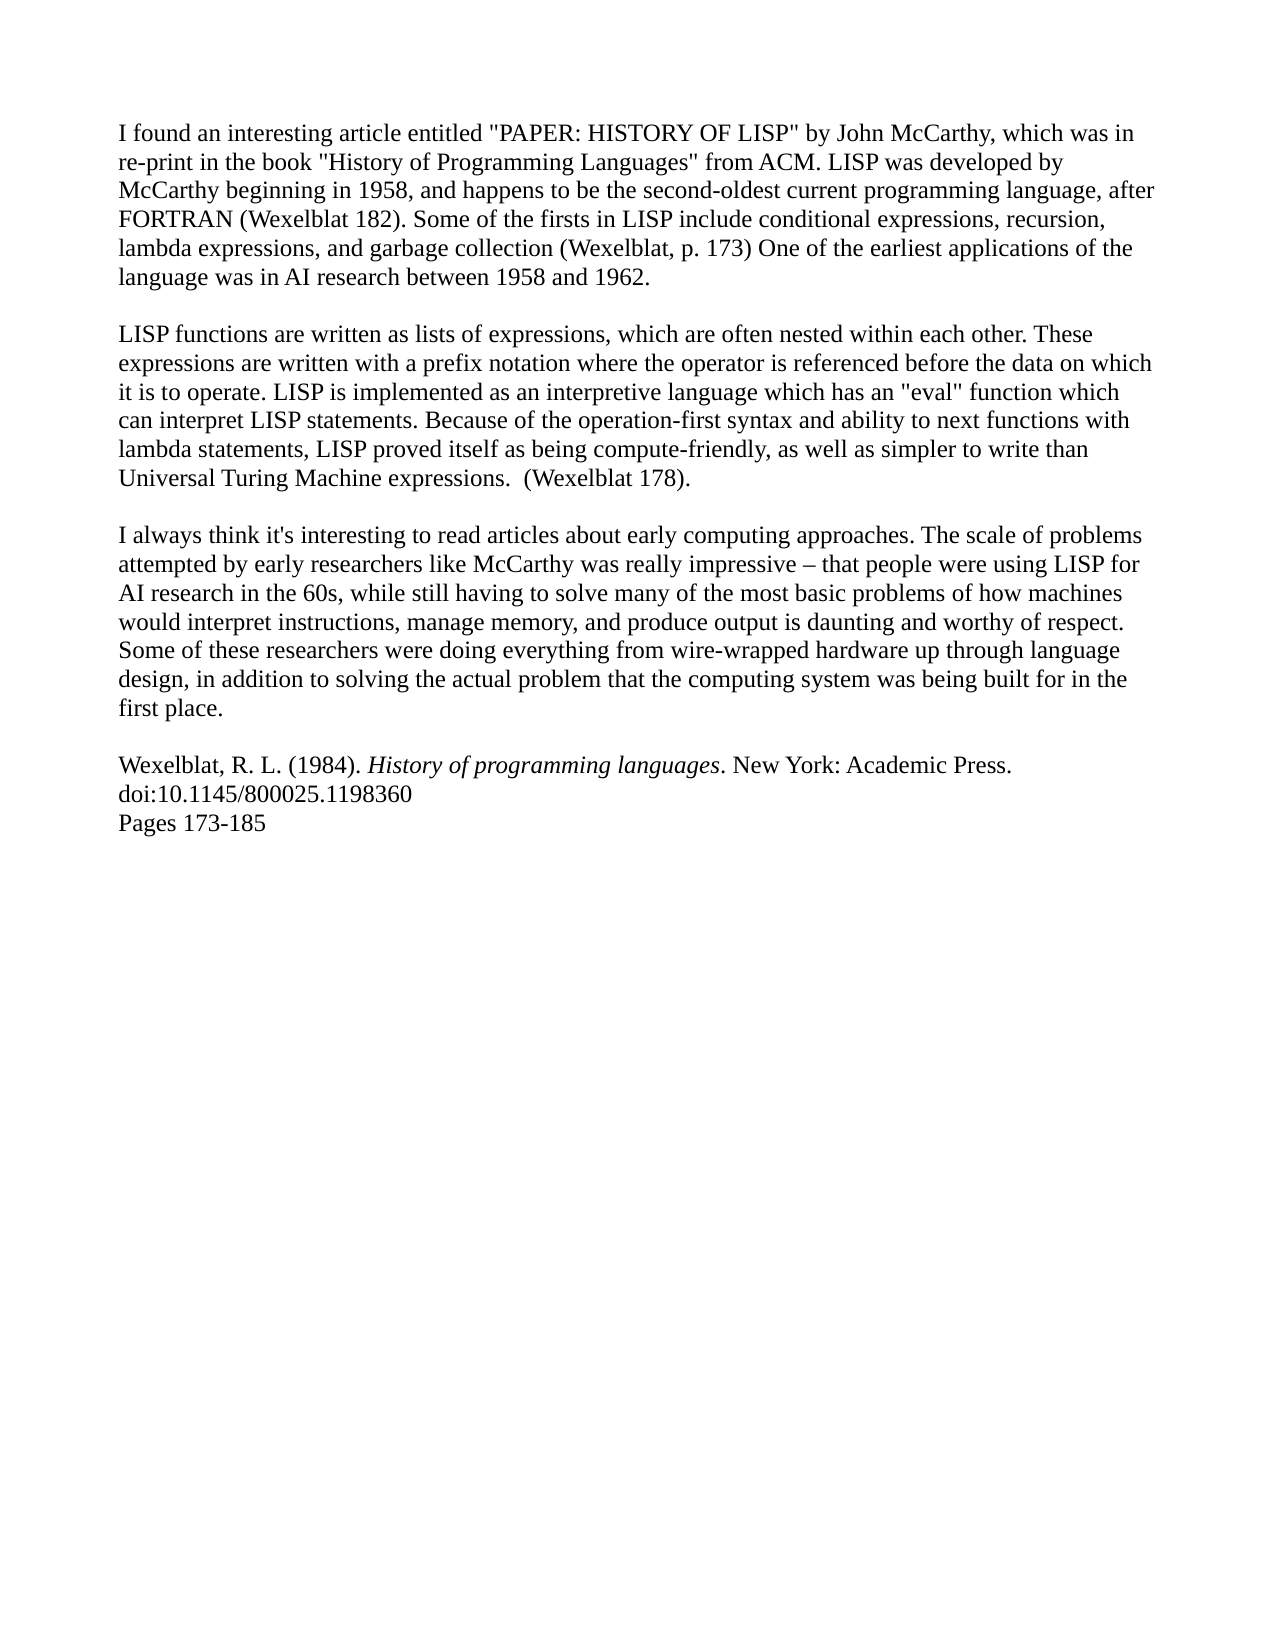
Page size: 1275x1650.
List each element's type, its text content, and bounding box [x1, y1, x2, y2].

text I found an interesting article entitled "PAPER: HISTORY OF LISP" by John McCarthy, which was in re-print in the book "History of Programming Languages" from ACM. LISP was developed by McCarthy beginning in 1958, and happens to be the second-oldest current programming language, after FORTRAN (Wexelblat 182). Some of the firsts in LISP include conditional expressions, recursion, lambda expressions, and garbage collection (Wexelblat, p. 173) One of the earliest applications of the language was in AI research between 1958 and 1962. [118, 118, 1157, 291]
text LISP functions are written as lists of expressions, which are often nested within each other. These expressions are written with a prefix notation where the operator is referenced before the data on which it is to operate. LISP is implemented as an interpretive language which has an "eval" function which can interpret LISP statements. Because of the operation-first syntax and ability to next functions with lambda statements, LISP proved itself as being compute-friendly, as well as simpler to write than Universal Turing Machine expressions. (Wexelblat 178). [118, 319, 1157, 492]
text Pages 173-185 [118, 808, 1157, 837]
text I always think it's interesting to read articles about early computing approaches. The scale of problems attempted by early researchers like McCarthy was really impressive – that people were using LISP for AI research in the 60s, while still having to solve many of the most basic problems of how machines would interpret instructions, manage memory, and produce output is daunting and worthy of respect. Some of these researchers were doing everything from wire-wrapped hardware up through language design, in addition to solving the actual problem that the computing system was being built for in the first place. [118, 521, 1157, 722]
text Wexelblat, R. L. (1984). History of programming languages. New York: Academic Press. doi:10.1145/800025.1198360 [118, 751, 1157, 808]
